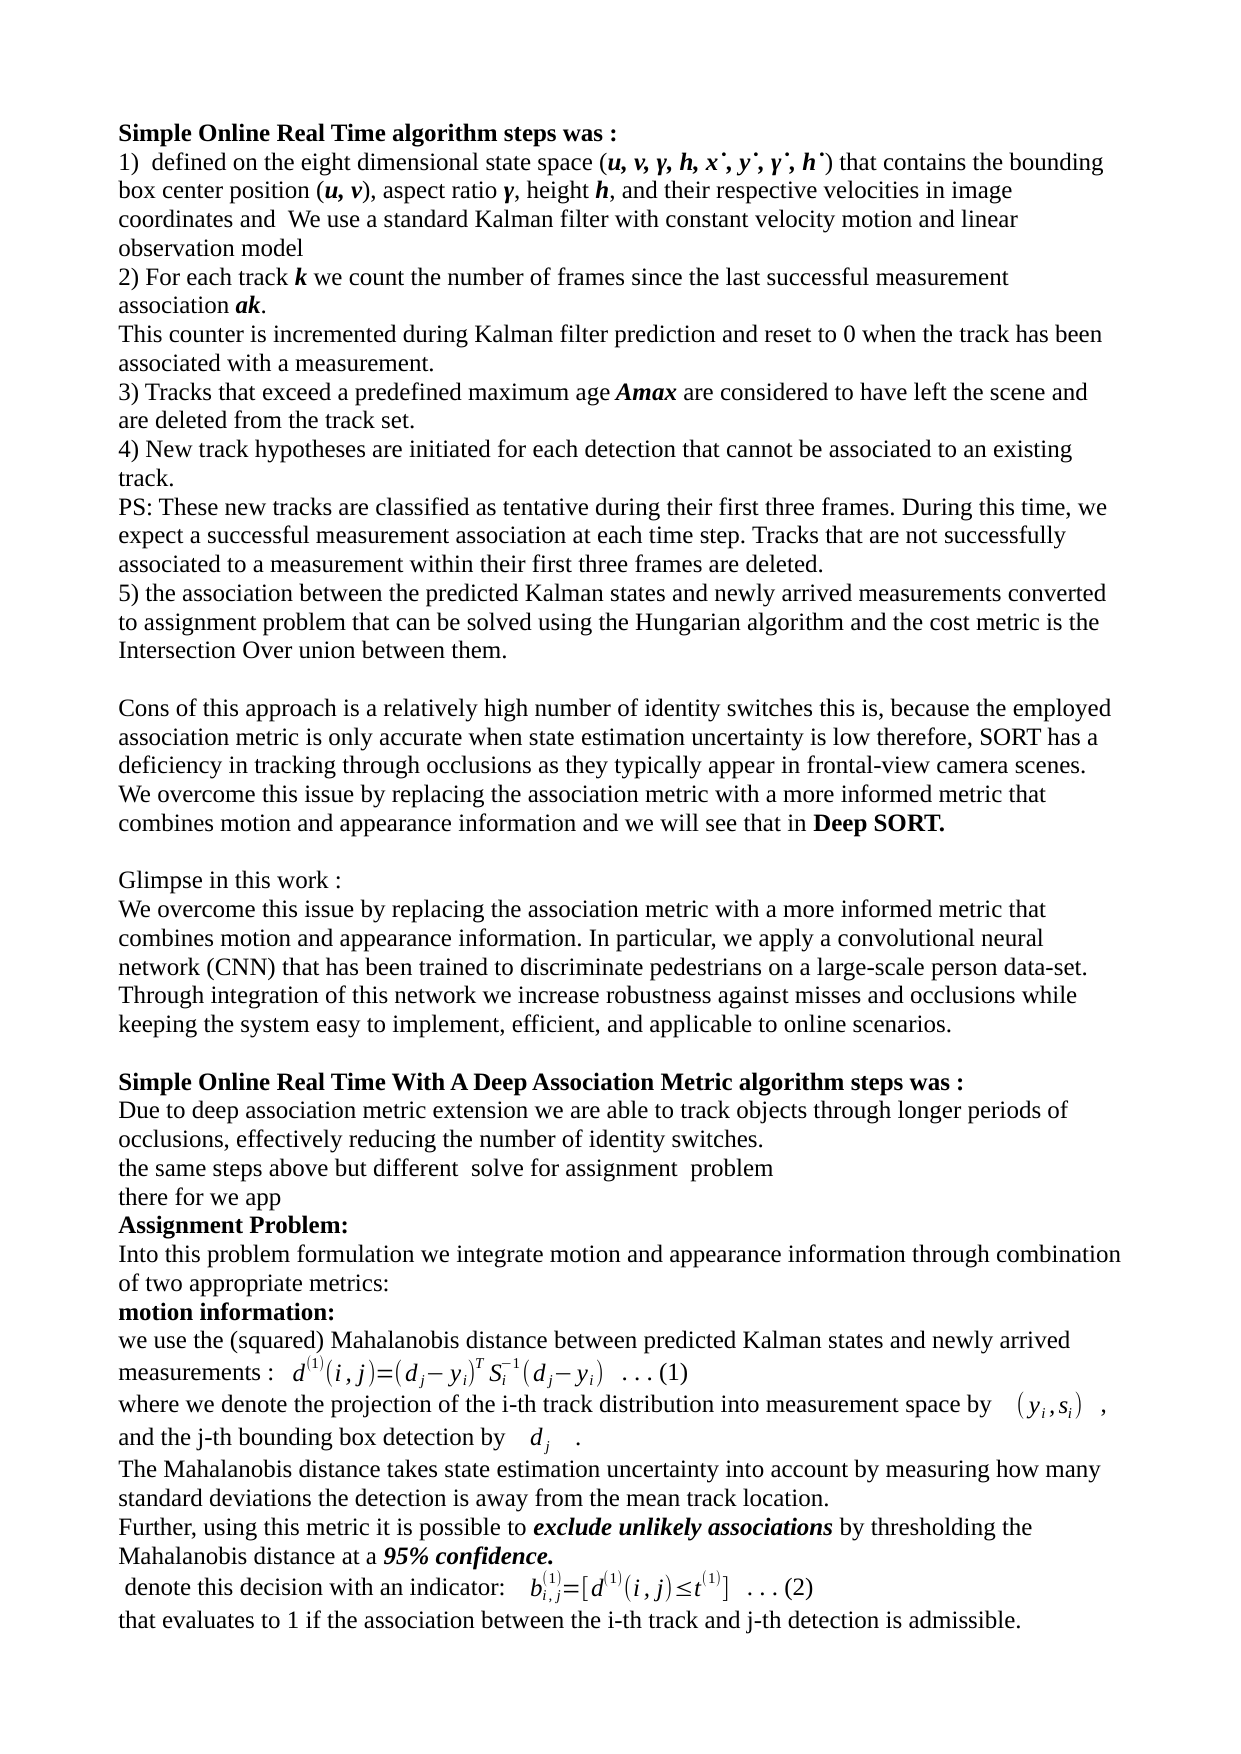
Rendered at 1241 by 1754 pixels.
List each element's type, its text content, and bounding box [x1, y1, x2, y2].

text PS: These new tracks are classified as tentative during their first three frames. During this time, we expect a successful measurement association at each time step. Tracks that are not successfully associated to a measurement within their first three frames are deleted. [118, 492, 1122, 578]
text 1) defined on the eight dimensional state space (u, v, γ, h, x˙, y˙, γ˙, h˙) that contains the bounding box center position (u, v), aspect ratio γ, height h, and their respective velocities in image coordinates and We use a standard Kalman filter with constant velocity motion and linear observation model [118, 147, 1122, 262]
text Assignment Problem: [118, 1211, 1122, 1239]
text Into this problem formulation we integrate motion and appearance information through combination of two appropriate metrics: [118, 1239, 1122, 1297]
text The Mahalanobis distance takes state estimation uncertainty into account by measuring how many standard deviations the detection is away from the mean track location. [118, 1454, 1122, 1512]
text and the j-th bounding box detection by . [118, 1422, 1122, 1454]
text 3) Tracks that exceed a predefined maximum age Amax are considered to have left the scene and are deleted from the track set. [118, 377, 1122, 434]
text there for we app [118, 1182, 1122, 1211]
text We overcome this issue by replacing the association metric with a more informed metric that combines motion and appearance information and we will see that in Deep SORT. [118, 779, 1122, 837]
text the same steps above but different solve for assignment problem [118, 1153, 1122, 1182]
text Cons of this approach is a relatively high number of identity switches this is, because the employed association metric is only accurate when state estimation uncertainty is low therefore, SORT has a deficiency in tracking through occlusions as they typically appear in frontal-view camera scenes. [118, 693, 1122, 779]
text where we denote the projection of the i-th track distribution into measurement space by , [118, 1389, 1122, 1422]
text Further, using this metric it is possible to exclude unlikely associations by thresholding the Mahalanobis distance at a 95% confidence. [118, 1512, 1122, 1569]
text Simple Online Real Time algorithm steps was : [118, 118, 1122, 147]
text denote this decision with an indicator: . . . (2) [118, 1569, 1122, 1605]
text that evaluates to 1 if the association between the i-th track and j-th detection is admissible. [118, 1605, 1122, 1633]
text 2) For each track k we count the number of frames since the last successful measurement association ak. [118, 262, 1122, 319]
text Due to deep association metric extension we are able to track objects through longer periods of occlusions, effectively reducing the number of identity switches. [118, 1096, 1122, 1153]
text We overcome this issue by replacing the association metric with a more informed metric that combines motion and appearance information. In particular, we apply a convolutional neural network (CNN) that has been trained to discriminate pedestrians on a large-scale person data-set. Through integration of this network we increase robustness against misses and occlusions while keeping the system easy to implement, efficient, and applicable to online scenarios. [118, 894, 1122, 1038]
text we use the (squared) Mahalanobis distance between predicted Kalman states and newly arrived measurements :. . . (1) [118, 1326, 1122, 1389]
text motion information: [118, 1297, 1122, 1326]
text 5) the association between the predicted Kalman states and newly arrived measurements converted to assignment problem that can be solved using the Hungarian algorithm and the cost metric is the Intersection Over union between them. [118, 578, 1122, 664]
text Simple Online Real Time With A Deep Association Metric algorithm steps was : [118, 1067, 1122, 1096]
text 4) New track hypotheses are initiated for each detection that cannot be associated to an existing track. [118, 434, 1122, 492]
text Glimpse in this work : [118, 866, 1122, 894]
text This counter is incremented during Kalman filter prediction and reset to 0 when the track has been associated with a measurement. [118, 319, 1122, 377]
